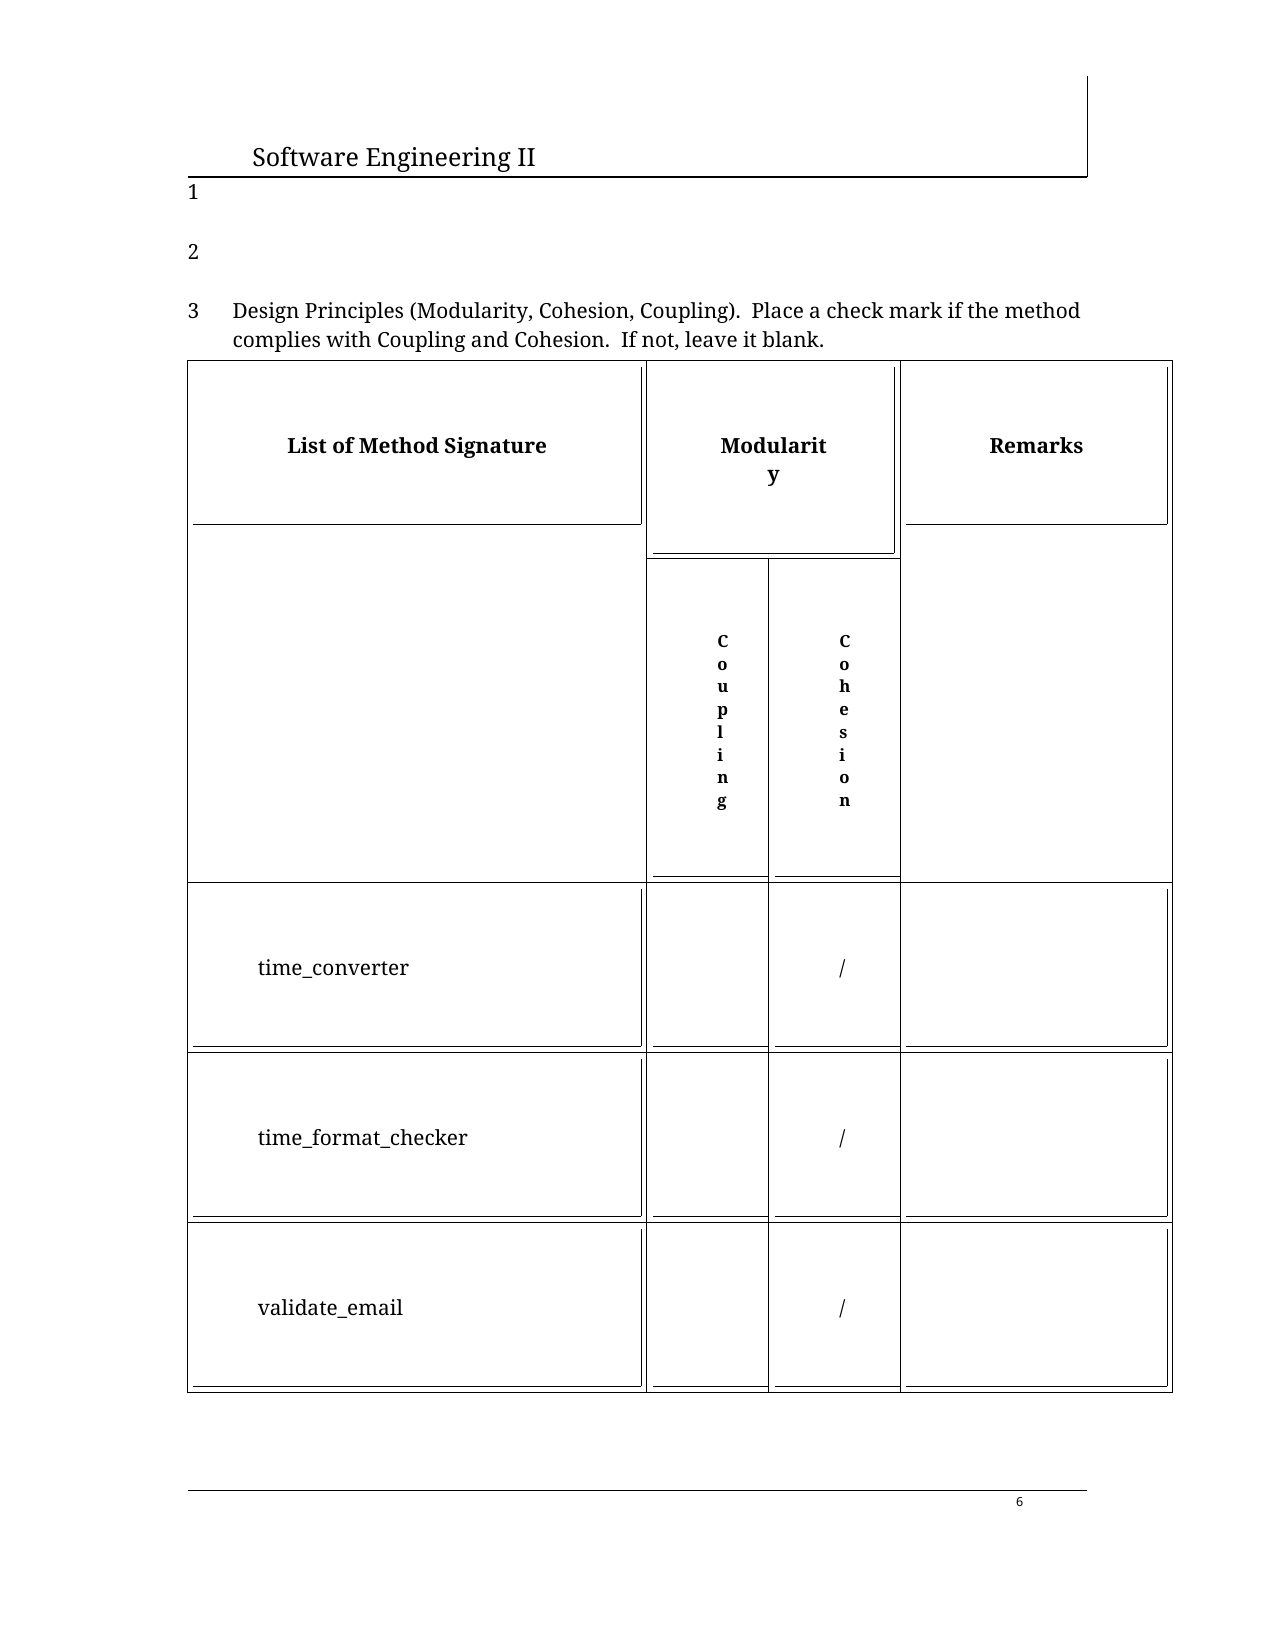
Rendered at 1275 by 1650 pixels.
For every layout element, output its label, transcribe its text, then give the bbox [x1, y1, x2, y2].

table_cell Coupling [647, 559, 768, 882]
table_cell [901, 883, 1172, 1052]
table_cell [901, 1053, 1172, 1222]
table_cell time_converter [188, 883, 646, 1052]
table_cell Cohesion [769, 559, 900, 882]
table_cell time_format_checker [188, 1053, 646, 1222]
table_cell / [769, 1053, 900, 1222]
table_cell / [769, 1223, 900, 1392]
table_cell [647, 883, 768, 1052]
table_cell validate_email [188, 1223, 646, 1392]
table_header Remarks [901, 361, 1172, 882]
subtitle Design Principles (Modularity, Cohesion, Coupling). Place a check mark if the method complies with Coupling and Cohesion. If not, leave it blank. [187, 297, 1087, 353]
table_header List of Method Signature [188, 361, 646, 882]
table_cell [901, 1223, 1172, 1392]
table_cell [647, 1223, 768, 1392]
table_header Modularity [647, 361, 900, 558]
table_cell [647, 1053, 768, 1222]
table_cell / [769, 883, 900, 1052]
